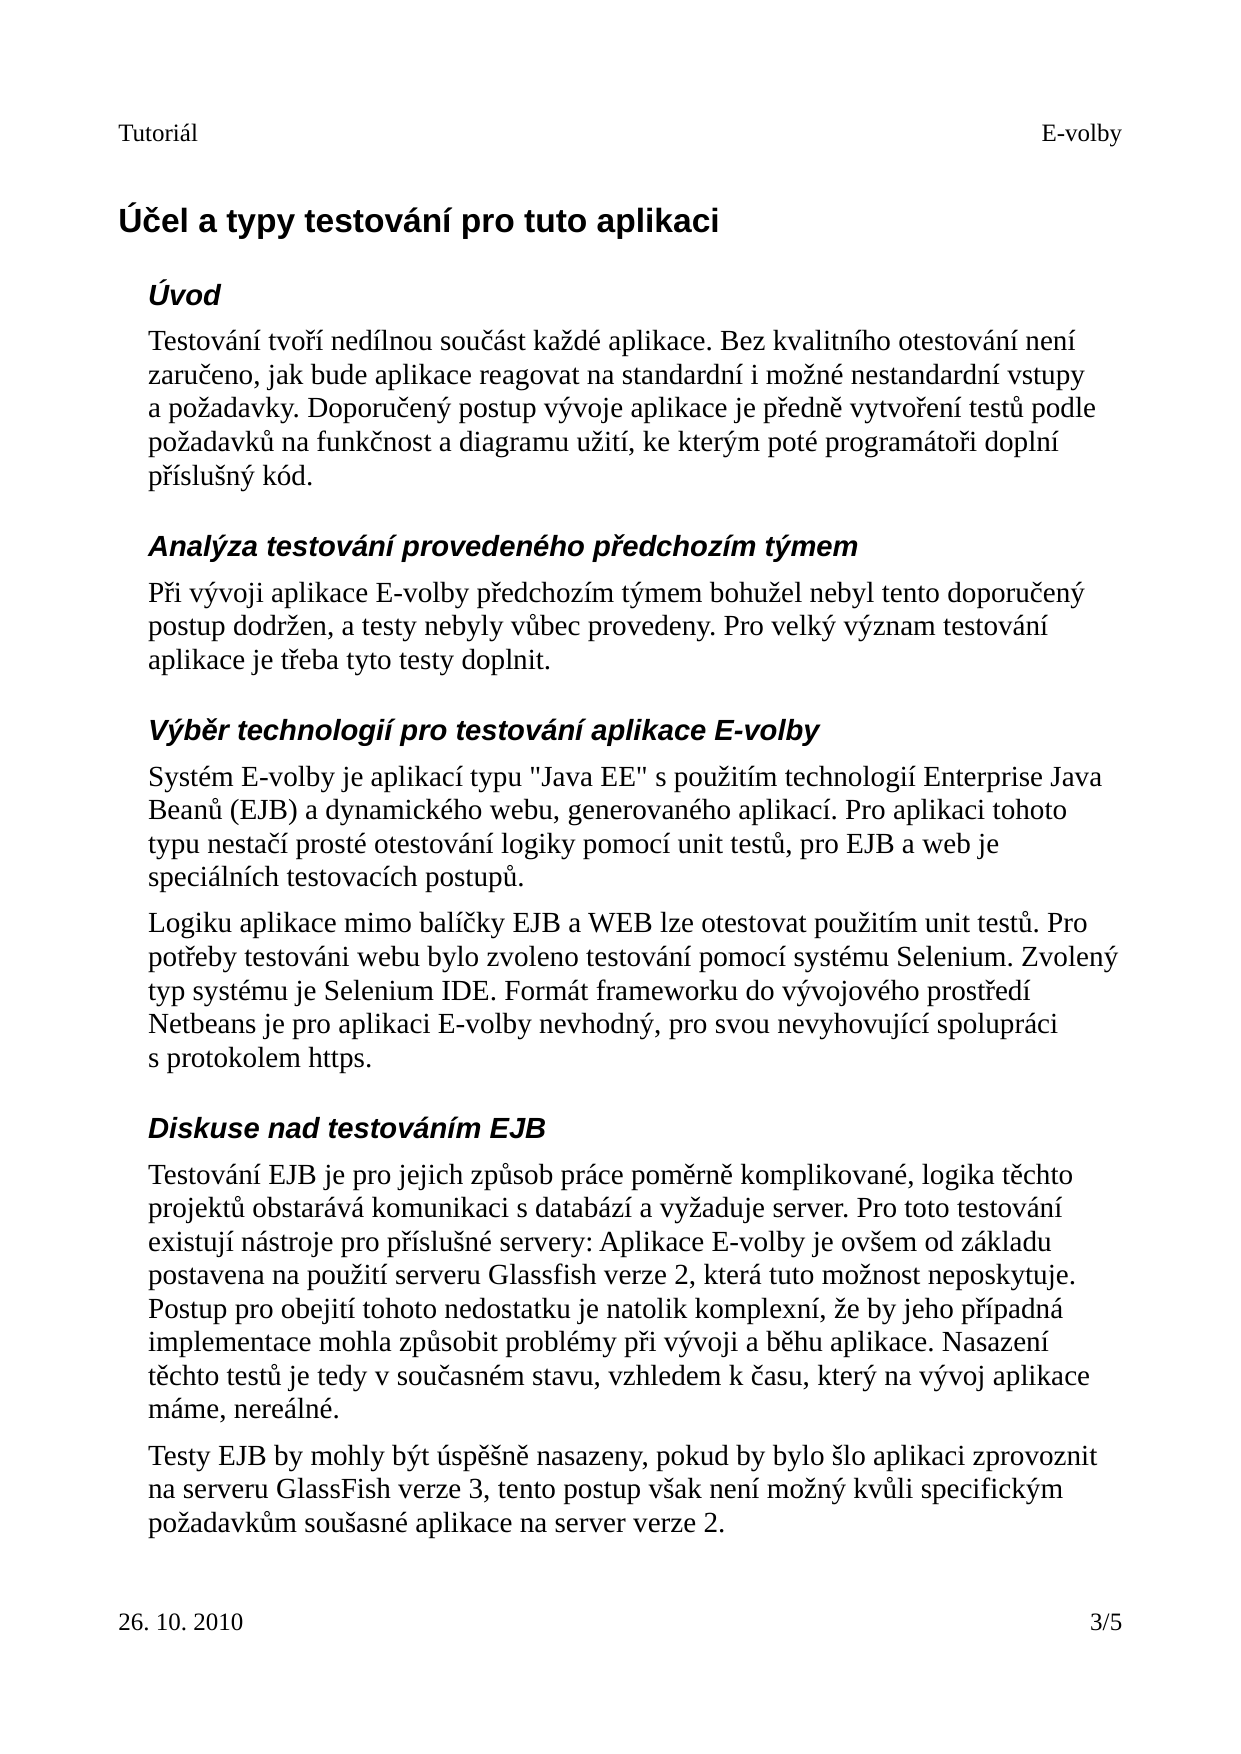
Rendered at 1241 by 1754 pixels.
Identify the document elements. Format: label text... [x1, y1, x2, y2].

subtitle Diskuse nad testováním EJB [148, 1111, 1122, 1144]
subtitle Účel a typy testování pro tuto aplikaci [118, 201, 1122, 240]
subtitle Úvod [148, 277, 1122, 311]
text Testování tvoří nedílnou součást každé aplikace. Bez kvalitního otestování není zaručeno, jak bude aplikace reagovat na standardní i možné nestandardní vstupy a požadavky. Doporučený postup vývoje aplikace je předně vytvoření testů podle požadavků na funkčnost a diagramu užití, ke kterým poté programátoři doplní příslušný kód. [148, 323, 1122, 491]
text Testování EJB je pro jejich způsob práce poměrně komplikované, logika těchto projektů obstarává komunikaci s databází a vyžaduje server. Pro toto testování existují nástroje pro příslušné servery: Aplikace E-volby je ovšem od základu postavena na použití serveru Glassfish verze 2, která tuto možnost neposkytuje. Postup pro obejití tohoto nedostatku je natolik komplexní, že by jeho případná implementace mohla způsobit problémy při vývoji a běhu aplikace. Nasazení těchto testů je tedy v současném stavu, vzhledem k času, který na vývoj aplikace máme, nereálné. [148, 1157, 1122, 1425]
text Logiku aplikace mimo balíčky EJB a WEB lze otestovat použitím unit testů. Pro potřeby testováni webu bylo zvoleno testování pomocí systému Selenium. Zvolený typ systému je Selenium IDE. Formát frameworku do vývojového prostředí Netbeans je pro aplikaci E-volby nevhodný, pro svou nevyhovující spolupráci s protokolem https. [148, 906, 1122, 1073]
text Při vývoji aplikace E-volby předchozím týmem bohužel nebyl tento doporučený postup dodržen, a testy nebyly vůbec provedeny. Pro velký význam testování aplikace je třeba tyto testy doplnit. [148, 575, 1122, 675]
text Testy EJB by mohly být úspěšně nasazeny, pokud by bylo šlo aplikaci zprovoznit na serveru GlassFish verze 3, tento postup však není možný kvůli specifickým požadavkům soušasné aplikace na server verze 2. [148, 1438, 1122, 1538]
text Systém E-volby je aplikací typu "Java EE" s použitím technologií Enterprise Java Beanů (EJB) a dynamického webu, generovaného aplikací. Pro aplikaci tohoto typu nestačí prosté otestování logiky pomocí unit testů, pro EJB a web je speciálních testovacích postupů. [148, 759, 1122, 893]
subtitle Výběr technologií pro testování aplikace E-volby [148, 713, 1122, 746]
subtitle Analýza testování provedeného předchozím týmem [148, 529, 1122, 562]
